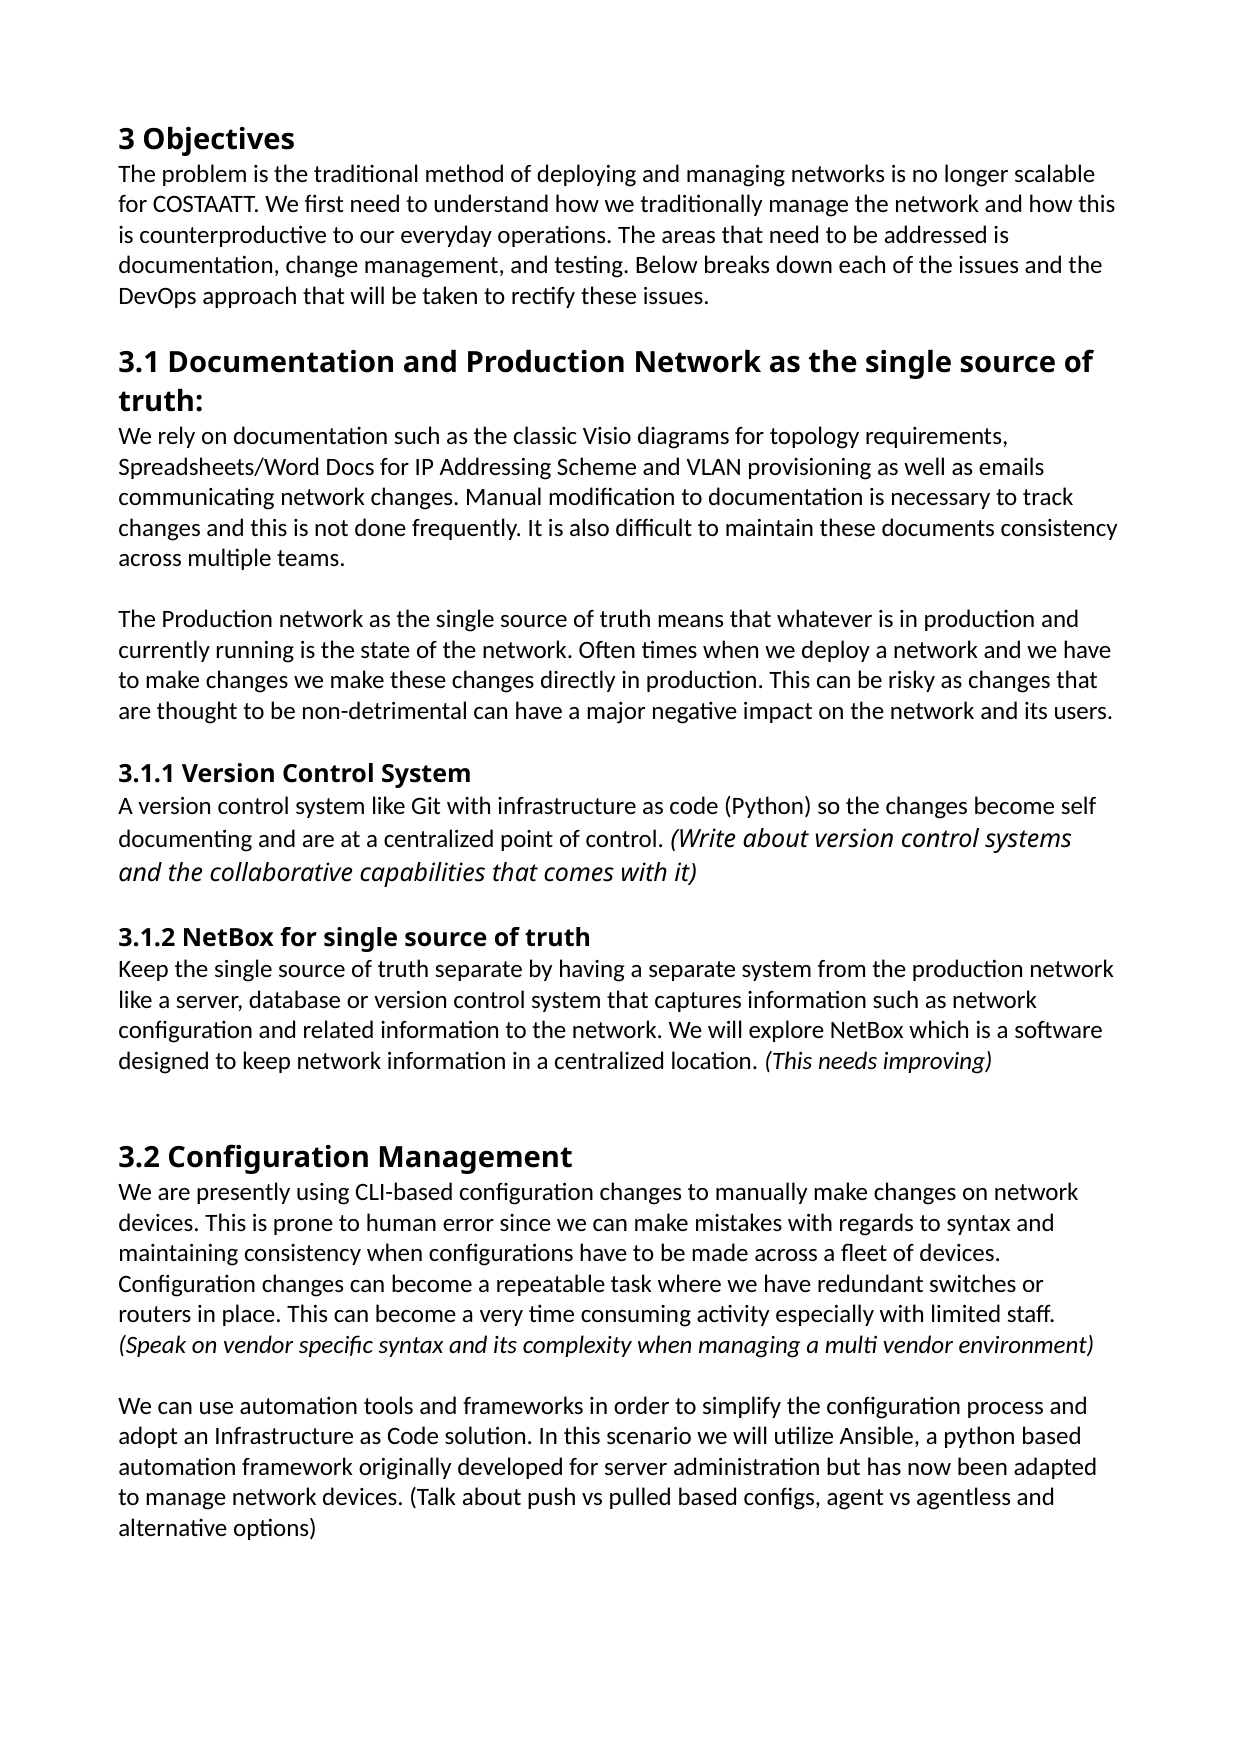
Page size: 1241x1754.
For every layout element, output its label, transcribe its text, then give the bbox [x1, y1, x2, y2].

text Keep the single source of truth separate by having a separate system from the production network like a server, database or version control system that captures information such as network configuration and related information to the network. We will explore NetBox which is a software designed to keep network information in a centralized location. (This needs improving) [118, 953, 1122, 1075]
text 3.1.1 Version Control System [118, 756, 1122, 790]
text 3.1 Documentation and Production Network as the single source of truth: [118, 341, 1122, 420]
text 3.2 Configuration Management [118, 1136, 1122, 1176]
text 3 Objectives [118, 118, 1122, 158]
text 3.1.2 NetBox for single source of truth [118, 919, 1122, 953]
text The Production network as the single source of truth means that whatever is in production and currently running is the state of the network. Often times when we deploy a network and we have to make changes we make these changes directly in production. This can be risky as changes that are thought to be non-detrimental can have a major negative impact on the network and its users. [118, 603, 1122, 726]
text A version control system like Git with infrastructure as code (Python) so the changes become self documenting and are at a centralized point of control. (Write about version control systems and the collaborative capabilities that comes with it) [118, 790, 1122, 889]
text We can use automation tools and frameworks in order to simplify the configuration process and adopt an Infrastructure as Code solution. In this scenario we will utilize Ansible, a python based automation framework originally developed for server administration but has now been adapted to manage network devices. (Talk about push vs pulled based configs, agent vs agentless and alternative options) [118, 1390, 1122, 1542]
text The problem is the traditional method of deploying and managing networks is no longer scalable for COSTAATT. We first need to understand how we traditionally manage the network and how this is counterproductive to our everyday operations. The areas that need to be addressed is documentation, change management, and testing. Below breaks down each of the issues and the DevOps approach that will be taken to rectify these issues. [118, 158, 1122, 310]
text We rely on documentation such as the classic Visio diagrams for topology requirements, Spreadsheets/Word Docs for IP Addressing Scheme and VLAN provisioning as well as emails communicating network changes. Manual modification to documentation is necessary to track changes and this is not done frequently. It is also difficult to maintain these documents consistency across multiple teams. [118, 420, 1122, 573]
text We are presently using CLI-based configuration changes to manually make changes on network devices. This is prone to human error since we can make mistakes with regards to syntax and maintaining consistency when configurations have to be made across a fleet of devices. Configuration changes can become a repeatable task where we have redundant switches or routers in place. This can become a very time consuming activity especially with limited staff. (Speak on vendor specific syntax and its complexity when managing a multi vendor environment) [118, 1176, 1122, 1359]
